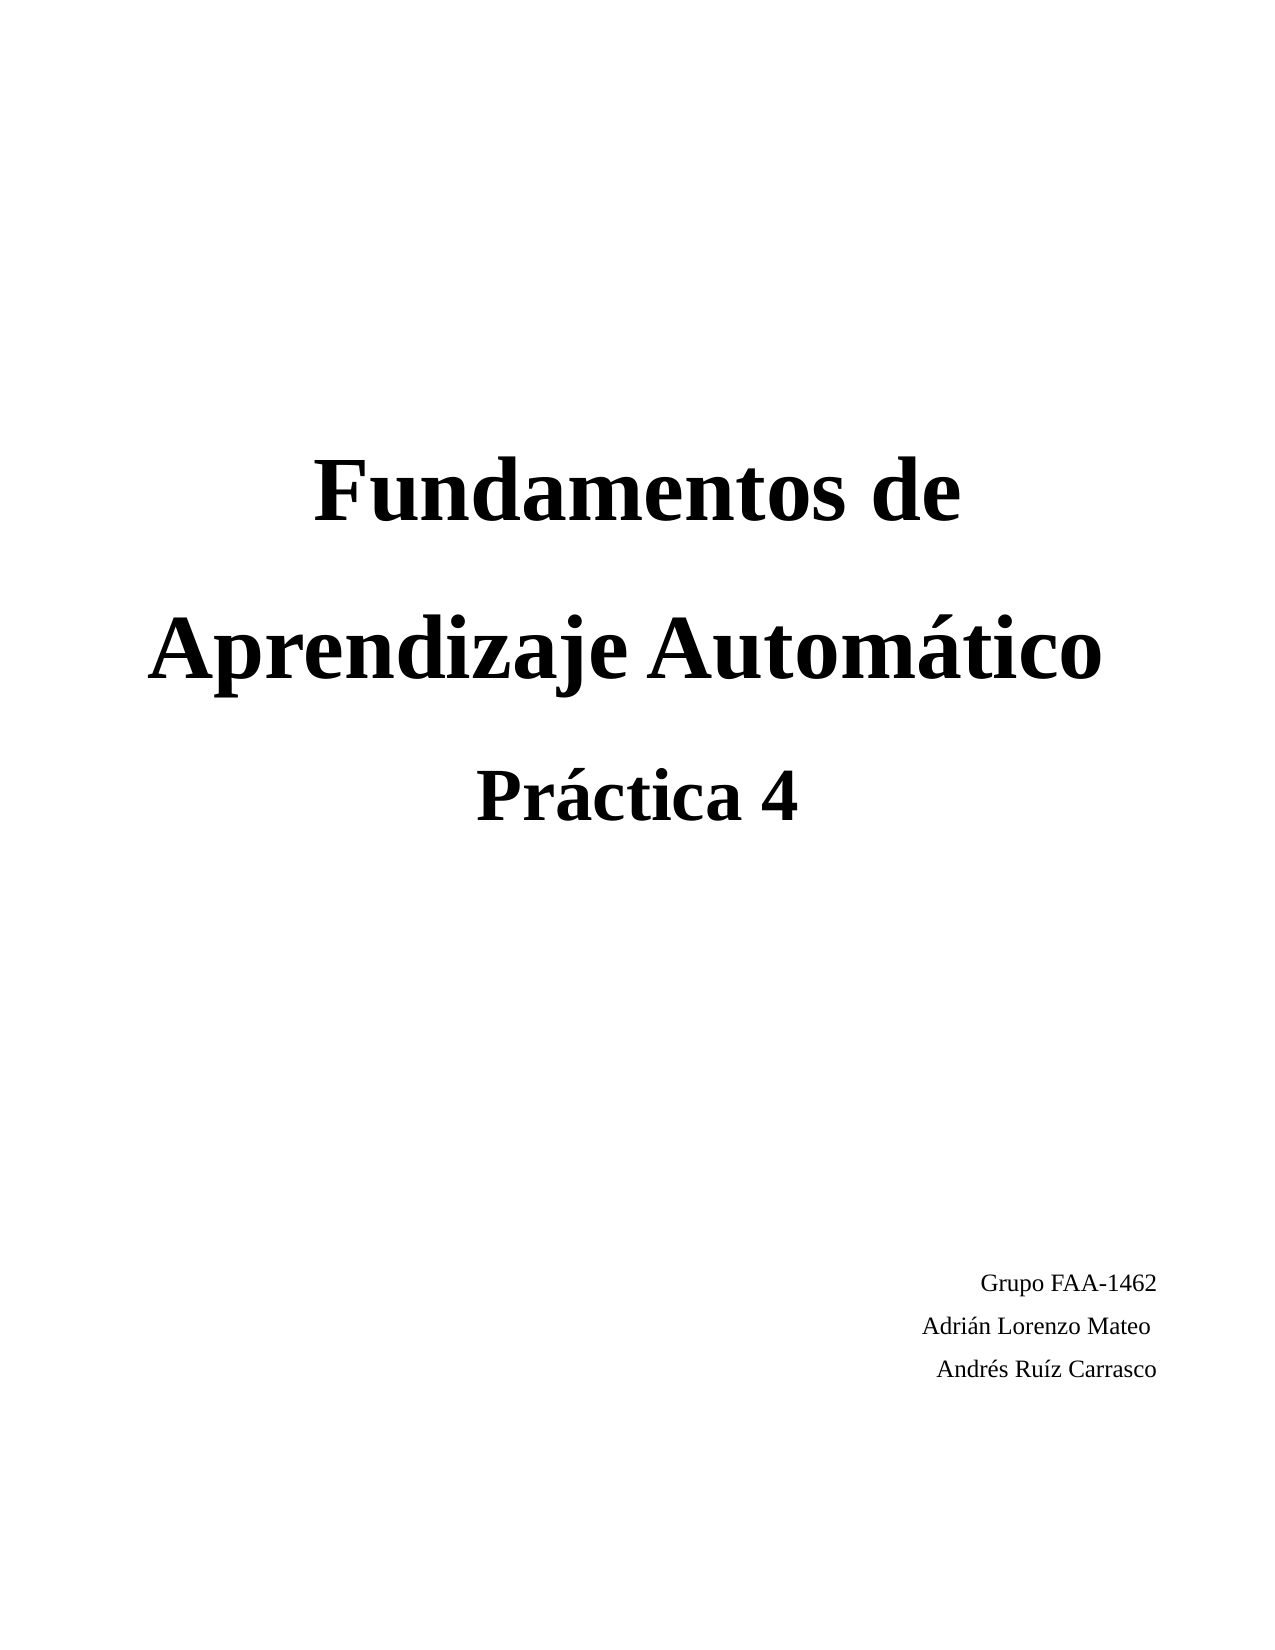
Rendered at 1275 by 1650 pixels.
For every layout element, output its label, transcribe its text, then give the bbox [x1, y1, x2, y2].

text Andrés Ruíz Carrasco [118, 1354, 1157, 1383]
text Grupo FAA-1462 [118, 1268, 1157, 1297]
text Fundamentos de [118, 434, 1157, 540]
text Adrián Lorenzo Mateo [118, 1311, 1157, 1340]
text Práctica 4 [118, 751, 1157, 837]
text Aprendizaje Automático [118, 592, 1157, 698]
